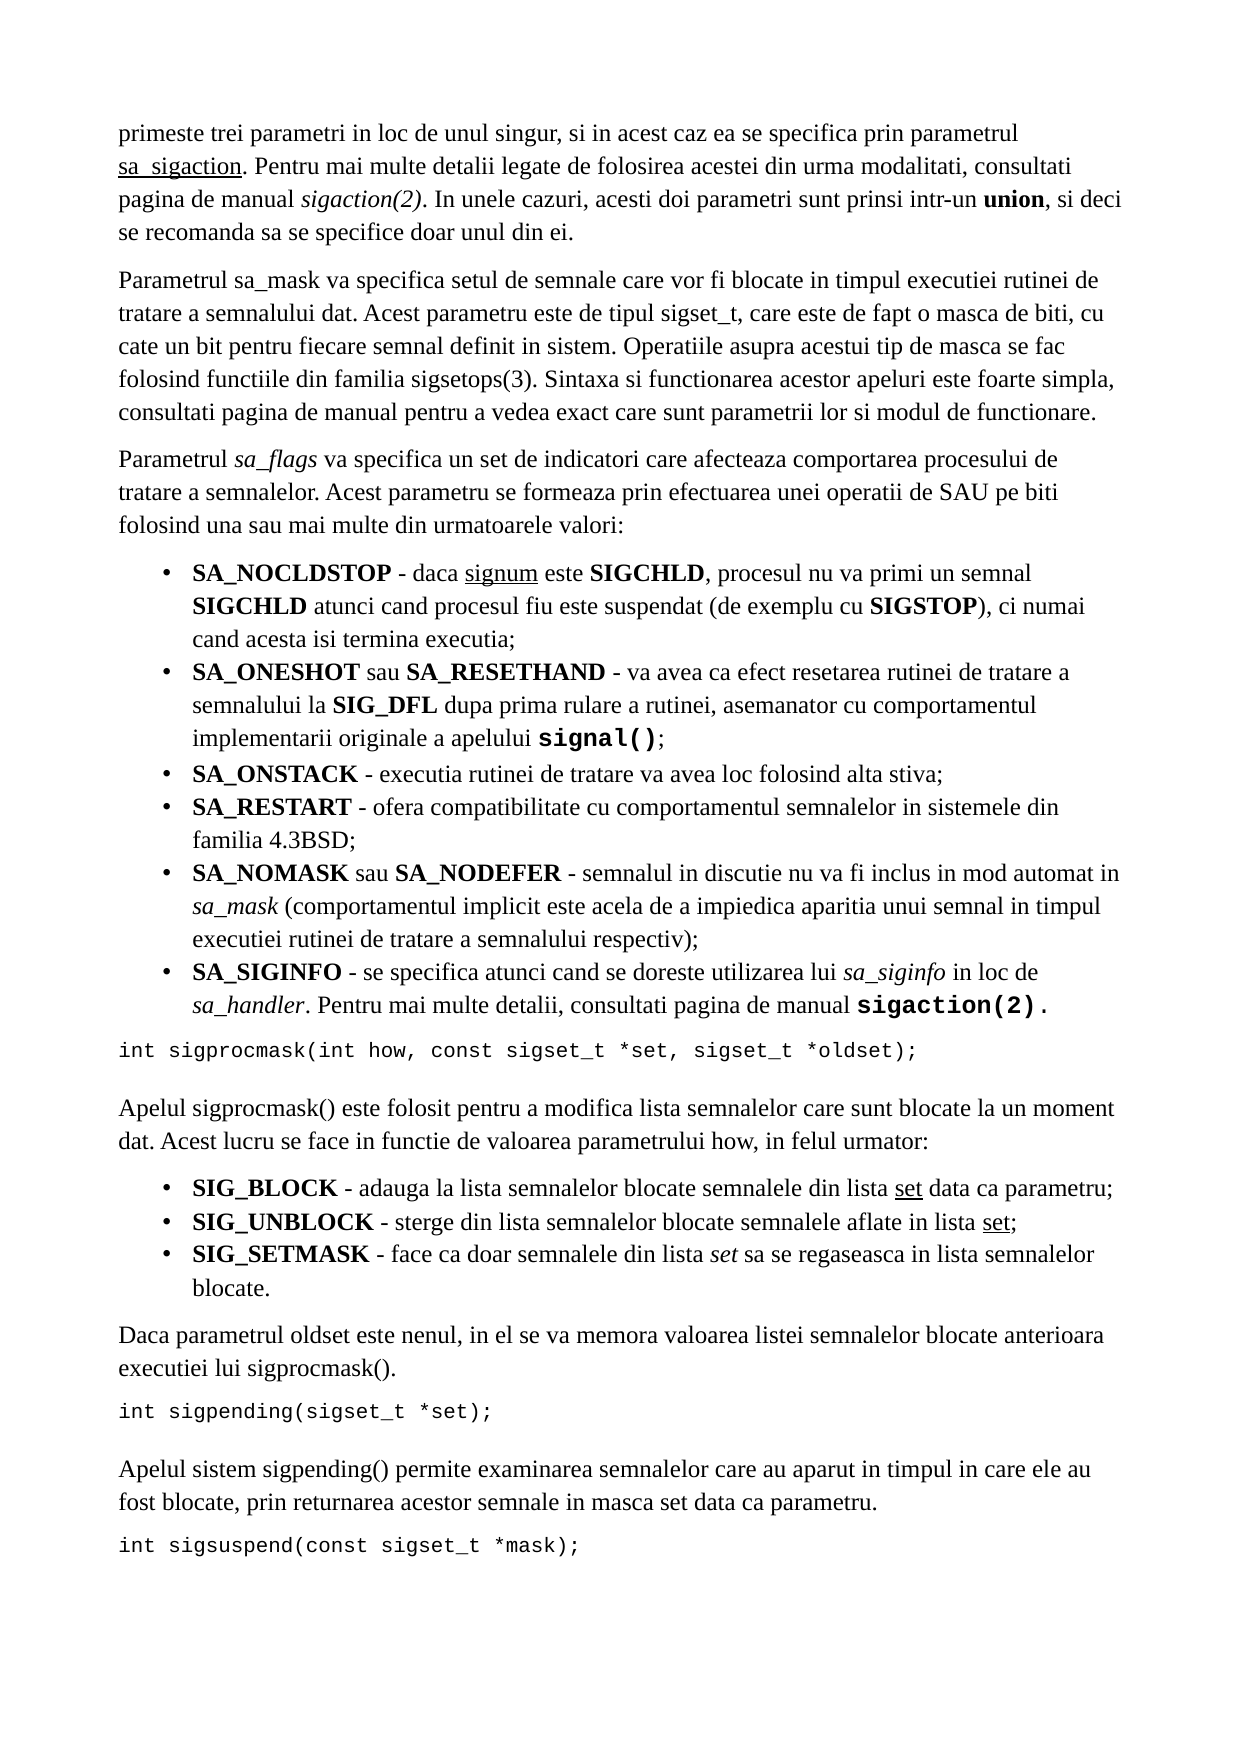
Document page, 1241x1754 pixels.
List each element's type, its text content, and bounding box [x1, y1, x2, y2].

text Daca parametrul oldset este nenul, in el se va memora valoarea listei semnalelor blocate anterioara executiei lui sigprocmask(). [118, 1320, 1122, 1382]
list SA_RESTART - ofera compatibilitate cu comportamentul semnalelor in sistemele din familia 4.3BSD; [162, 792, 1122, 853]
list SA_NOCLDSTOP - daca signum este SIGCHLD, procesul nu va primi un semnal SIGCHLD atunci cand procesul fiu este suspendat (de exemplu cu SIGSTOP), ci numai cand acesta isi termina executia; [162, 558, 1122, 653]
list SA_ONESHOT sau SA_RESETHAND - va avea ca efect resetarea rutinei de tratare a semnalului la SIG_DFL dupa prima rulare a rutinei, asemanator cu comportamentul implementarii originale a apelului signal(); [162, 657, 1122, 754]
text int sigprocmask(int how, const sigset_t *set, sigset_t *oldset); [118, 1040, 1122, 1063]
text primeste trei parametri in loc de unul singur, si in acest caz ea se specifica prin parametrul sa_sigaction. Pentru mai multe detalii legate de folosirea acestei din urma modalitati, consultati pagina de manual sigaction(2). In unele cazuri, acesti doi parametri sunt prinsi intr-un union, si deci se recomanda sa se specifice doar unul din ei. [118, 118, 1122, 246]
list SA_ONSTACK - executia rutinei de tratare va avea loc folosind alta stiva; [162, 759, 1122, 787]
text Parametrul sa_flags va specifica un set de indicatori care afecteaza comportarea procesului de tratare a semnalelor. Acest parametru se formeaza prin efectuarea unei operatii de SAU pe biti folosind una sau mai multe din urmatoarele valori: [118, 444, 1122, 539]
list SA_SIGINFO - se specifica atunci cand se doreste utilizarea lui sa_siginfo in loc de sa_handler. Pentru mai multe detalii, consultati pagina de manual sigaction(2). [162, 957, 1122, 1021]
list SIG_BLOCK - adauga la lista semnalelor blocate semnalele din lista set data ca parametru; [162, 1173, 1122, 1202]
list SA_NOMASK sau SA_NODEFER - semnalul in discutie nu va fi inclus in mod automat in sa_mask (comportamentul implicit este acela de a impiedica aparitia unui semnal in timpul executiei rutinei de tratare a semnalului respectiv); [162, 858, 1122, 952]
text int sigsuspend(const sigset_t *mask); [118, 1534, 1122, 1558]
text int sigpending(sigset_t *set); [118, 1401, 1122, 1424]
text Apelul sigprocmask() este folosit pentru a modifica lista semnalelor care sunt blocate la un moment dat. Acest lucru se face in functie de valoarea parametrului how, in felul urmator: [118, 1093, 1122, 1155]
text Apelul sistem sigpending() permite examinarea semnalelor care au aparut in timpul in care ele au fost blocate, prin returnarea acestor semnale in masca set data ca parametru. [118, 1454, 1122, 1516]
text Parametrul sa_mask va specifica setul de semnale care vor fi blocate in timpul executiei rutinei de tratare a semnalului dat. Acest parametru este de tipul sigset_t, care este de fapt o masca de biti, cu cate un bit pentru fiecare semnal definit in sistem. Operatiile asupra acestui tip de masca se fac folosind functiile din familia sigsetops(3). Sintaxa si functionarea acestor apeluri este foarte simpla, consultati pagina de manual pentru a vedea exact care sunt parametrii lor si modul de functionare. [118, 265, 1122, 426]
list SIG_UNBLOCK - sterge din lista semnalelor blocate semnalele aflate in lista set; [162, 1207, 1122, 1235]
list SIG_SETMASK - face ca doar semnalele din lista set sa se regaseasca in lista semnalelor blocate. [162, 1239, 1122, 1301]
